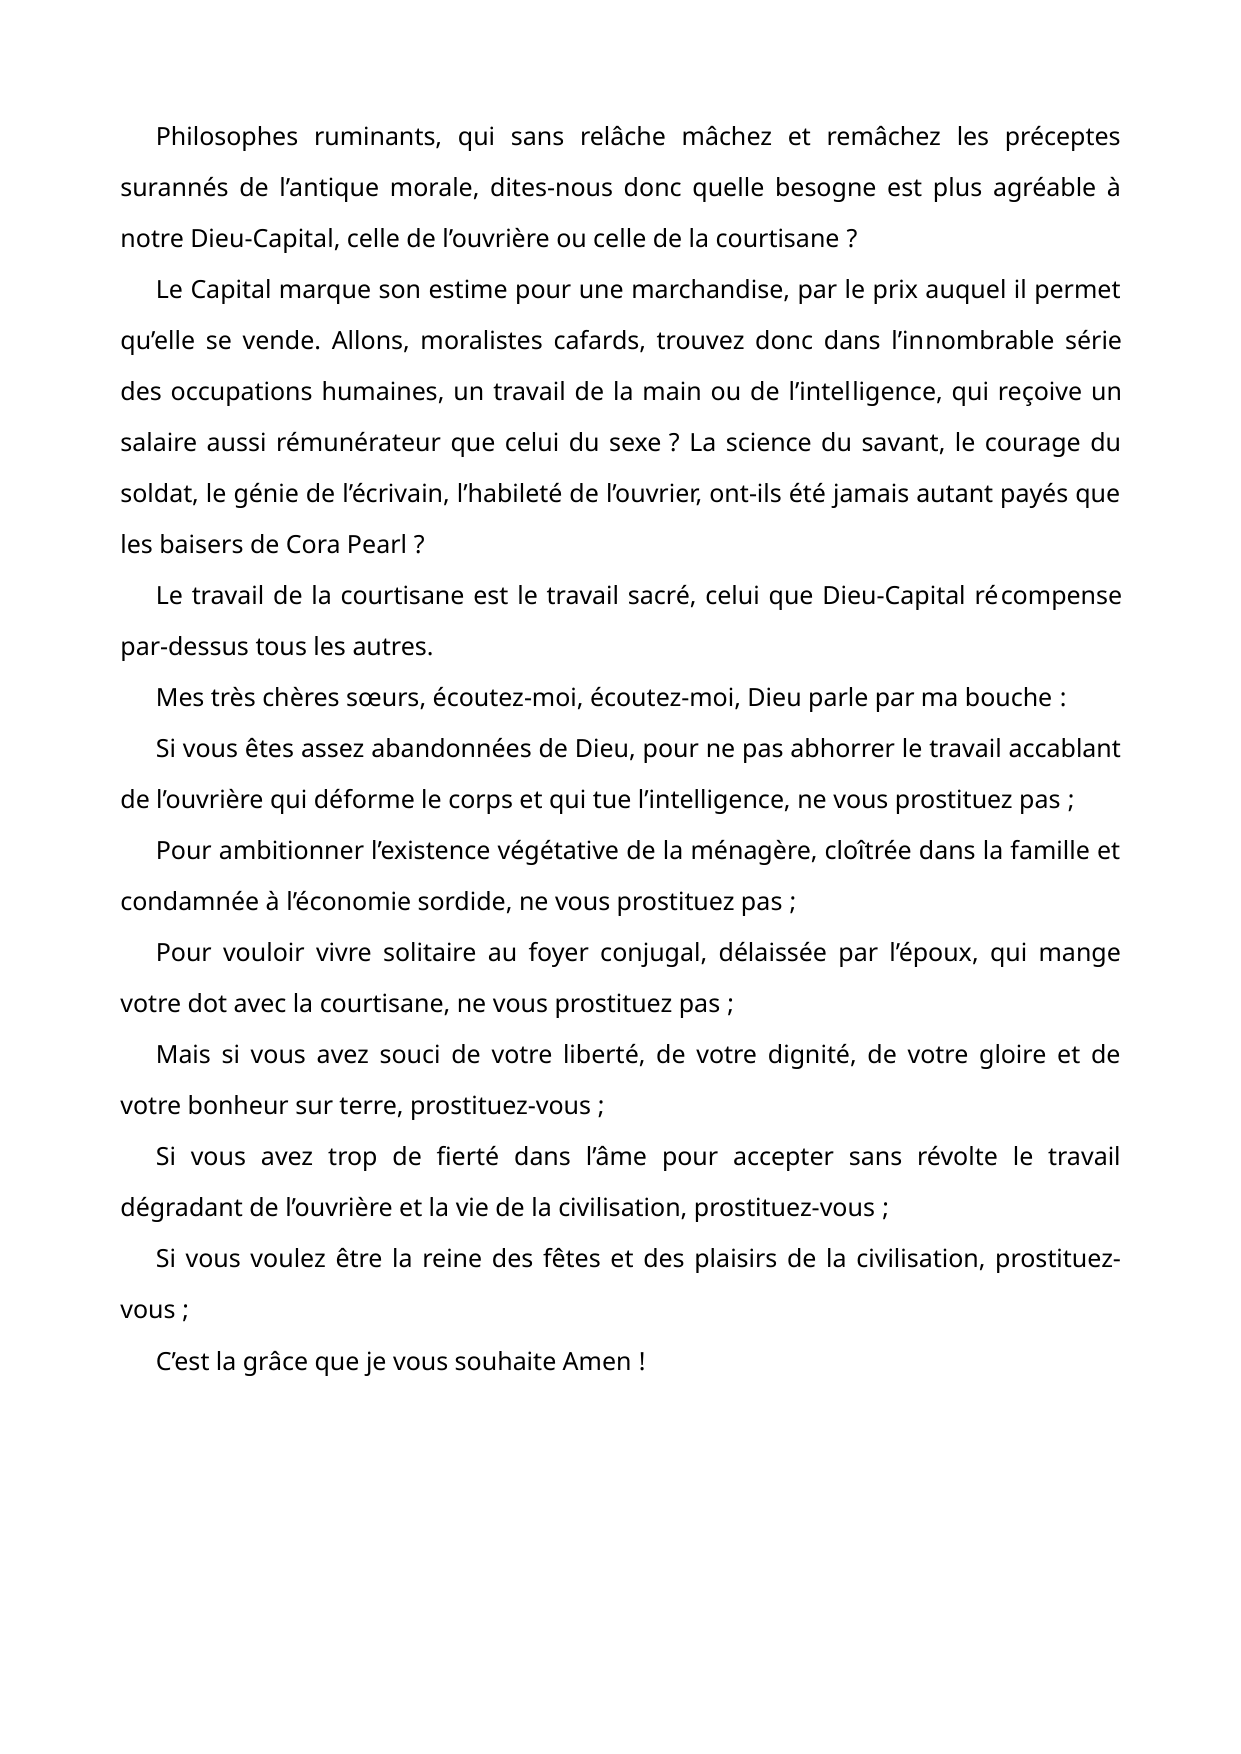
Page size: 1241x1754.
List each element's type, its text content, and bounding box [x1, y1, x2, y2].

text Mes très chères sœurs, écoutez-moi, écoutez-moi, Dieu parle par ma bouche : [120, 679, 1122, 714]
text Pour vouloir vivre solitaire au foyer conjugal, délaissée par l’époux, qui mange votre dot avec la courtisane, ne vous prostituez pas ; [120, 935, 1122, 1020]
text Si vous êtes assez abandonnées de Dieu, pour ne pas abhorrer le travail accablant de l’ouvrière qui déforme le corps et qui tue l’intelligence, ne vous prostituez pas ; [120, 731, 1122, 816]
text Mais si vous avez souci de votre liberté, de votre dignité, de votre gloire et de votre bonheur sur terre, prostituez-vous ; [120, 1037, 1122, 1122]
text Le Capital marque son estime pour une marchandise, par le prix auquel il permet qu’elle se vende. Allons, moralistes cafards, trouvez donc dans l’in­nom­brable série des occupations humaines, un travail de la main ou de l’intel­ligence, qui reçoive un salaire aussi rémunérateur que celui du sexe ? La science du savant, le courage du soldat, le génie de l’écrivain, l’habileté de l’ouvrier, ont-ils été jamais autant payés que les baisers de Cora Pearl ? [120, 271, 1122, 561]
text Le travail de la courtisane est le travail sacré, celui que Dieu-Capital ré­com­pense par-dessus tous les autres. [120, 577, 1122, 663]
text C’est la grâce que je vous souhaite Amen ! [120, 1343, 1122, 1377]
text Pour ambitionner l’existence végétative de la ménagère, cloîtrée dans la famille et condamnée à l’économie sordide, ne vous prostituez pas ; [120, 833, 1122, 918]
text Philosophes ruminants, qui sans relâche mâchez et remâchez les préceptes surannés de l’antique morale, dites-nous donc quelle besogne est plus agréable à notre Dieu-Capital, celle de l’ouvrière ou celle de la courtisane ? [120, 118, 1122, 254]
text Si vous voulez être la reine des fêtes et des plaisirs de la civilisation, prostituez-vous ; [120, 1241, 1122, 1326]
text Si vous avez trop de fierté dans l’âme pour accepter sans révolte le travail dégradant de l’ouvrière et la vie de la civilisation, prostituez-vous ; [120, 1139, 1122, 1224]
